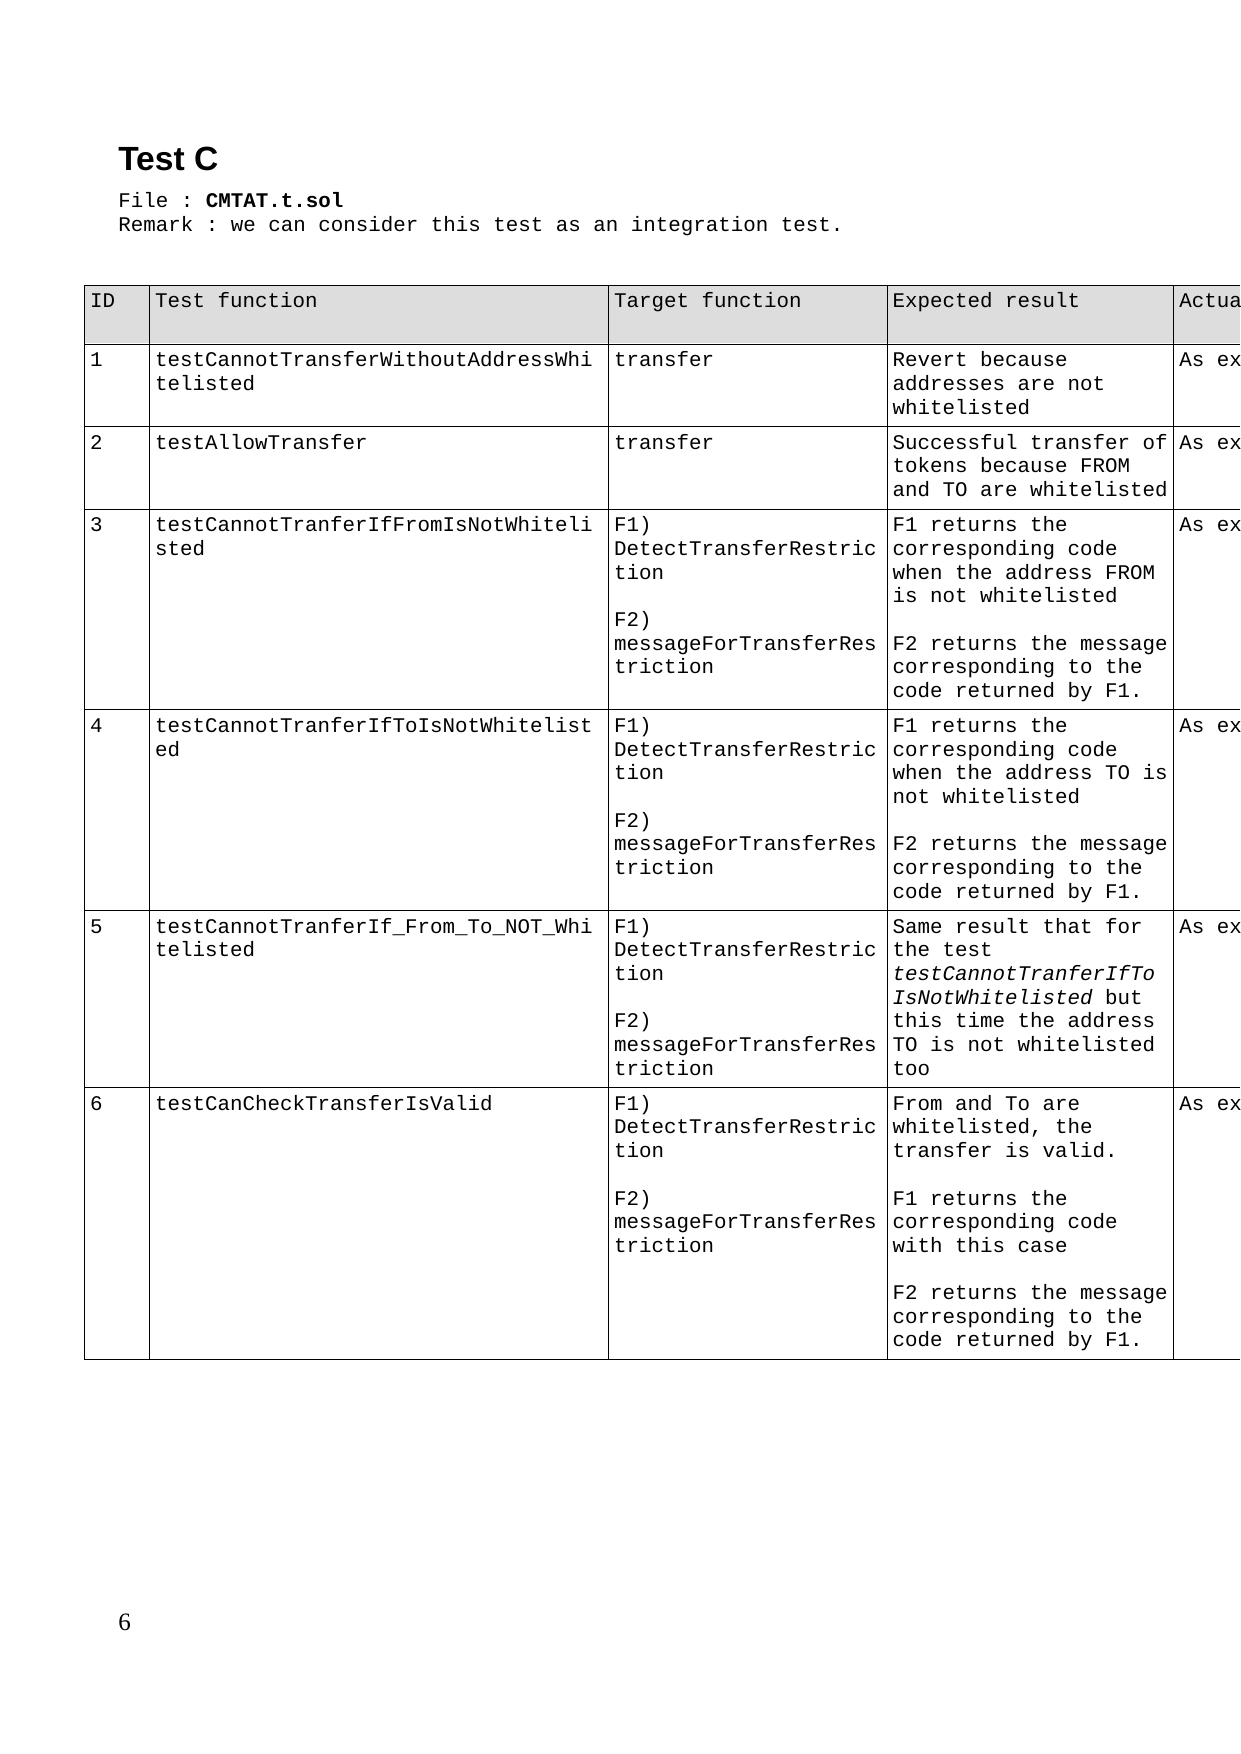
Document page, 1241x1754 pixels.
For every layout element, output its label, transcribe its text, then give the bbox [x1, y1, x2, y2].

table_cell 4 [85, 710, 149, 910]
table_header Expected result [888, 286, 1173, 343]
table_cell As expected [1174, 427, 1240, 508]
table_header Actual result [1174, 286, 1240, 343]
table_cell transfer [609, 345, 887, 426]
table_cell As expected [1174, 911, 1240, 1087]
table_cell F1) DetectTransferRestriction F2) messageForTransferRestriction [609, 1088, 887, 1359]
table_cell 2 [85, 427, 149, 508]
table_cell testCanCheckTransferIsValid [150, 1088, 608, 1359]
table_header Test function [150, 286, 608, 343]
subtitle Test C [118, 139, 1122, 178]
table_cell Same result that for the test testCannotTranferIfToIsNotWhitelisted but this time the address TO is not whitelisted too [888, 911, 1173, 1087]
table_cell testCannotTransferWithoutAddressWhitelisted [150, 345, 608, 426]
table_cell Successful transfer of tokens because FROM and TO are whitelisted [888, 427, 1173, 508]
table_cell testAllowTransfer [150, 427, 608, 508]
table_cell F1 returns the corresponding code when the address TO is not whitelisted F2 returns the message corresponding to the code returned by F1. [888, 710, 1173, 910]
text Remark : we can consider this test as an integration test. [118, 214, 1122, 237]
table_cell As expected [1174, 710, 1240, 910]
table_cell 5 [85, 911, 149, 1087]
table_cell testCannotTranferIf_From_To_NOT_Whitelisted [150, 911, 608, 1087]
table_cell From and To are whitelisted, the transfer is valid. F1 returns the corresponding code with this case F2 returns the message corresponding to the code returned by F1. [888, 1088, 1173, 1359]
table_cell 3 [85, 510, 149, 709]
table_cell testCannotTranferIfFromIsNotWhitelisted [150, 510, 608, 709]
table_cell As expected [1174, 1088, 1240, 1359]
text File : CMTAT.t.sol [118, 190, 1122, 214]
table_cell As expected [1174, 510, 1240, 709]
table_cell transfer [609, 427, 887, 508]
table_header ID [85, 286, 149, 343]
table_cell testCannotTranferIfToIsNotWhitelisted [150, 710, 608, 910]
table_cell F1) DetectTransferRestriction F2) messageForTransferRestriction [609, 510, 887, 709]
table_cell F1) DetectTransferRestriction F2) messageForTransferRestriction [609, 710, 887, 910]
table_cell F1 returns the corresponding code when the address FROM is not whitelisted F2 returns the message corresponding to the code returned by F1. [888, 510, 1173, 709]
table_cell F1) DetectTransferRestriction F2) messageForTransferRestriction [609, 911, 887, 1087]
table_cell Revert because addresses are not whitelisted [888, 345, 1173, 426]
table_cell 6 [85, 1088, 149, 1359]
table_cell As expected [1174, 345, 1240, 426]
table_header Target function [609, 286, 887, 343]
table_cell 1 [85, 345, 149, 426]
